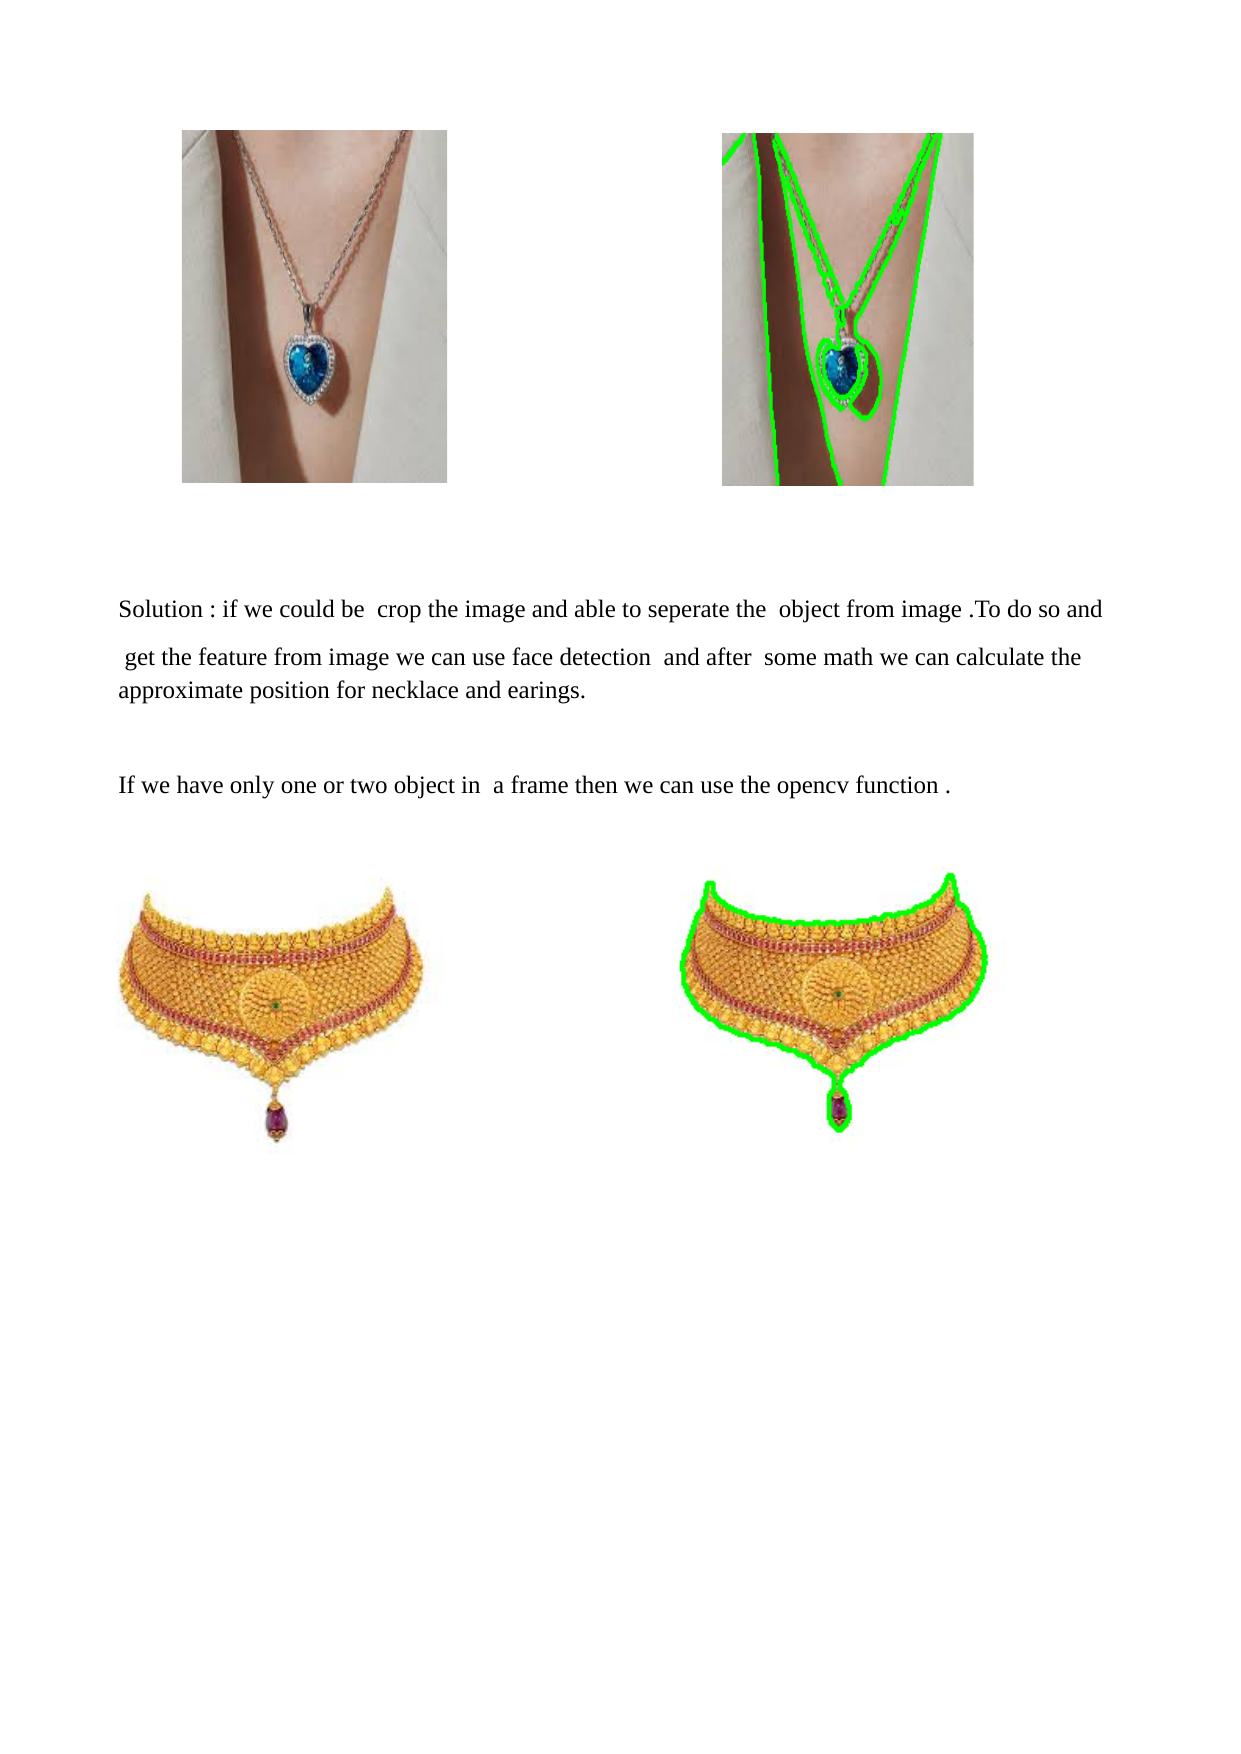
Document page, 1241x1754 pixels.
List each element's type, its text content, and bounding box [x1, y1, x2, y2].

picture [92, 853, 445, 1206]
picture [181, 130, 448, 483]
picture [722, 133, 974, 486]
picture [655, 842, 1007, 1194]
text If we have only one or two object in a frame then we can use the opencv function . [118, 770, 1122, 799]
text Solution : if we could be crop the image and able to seperate the object from image .To do so and [118, 594, 1122, 623]
text get the feature from image we can use face detection and after some math we can calculate the approximate position for necklace and earings. [118, 642, 1122, 703]
